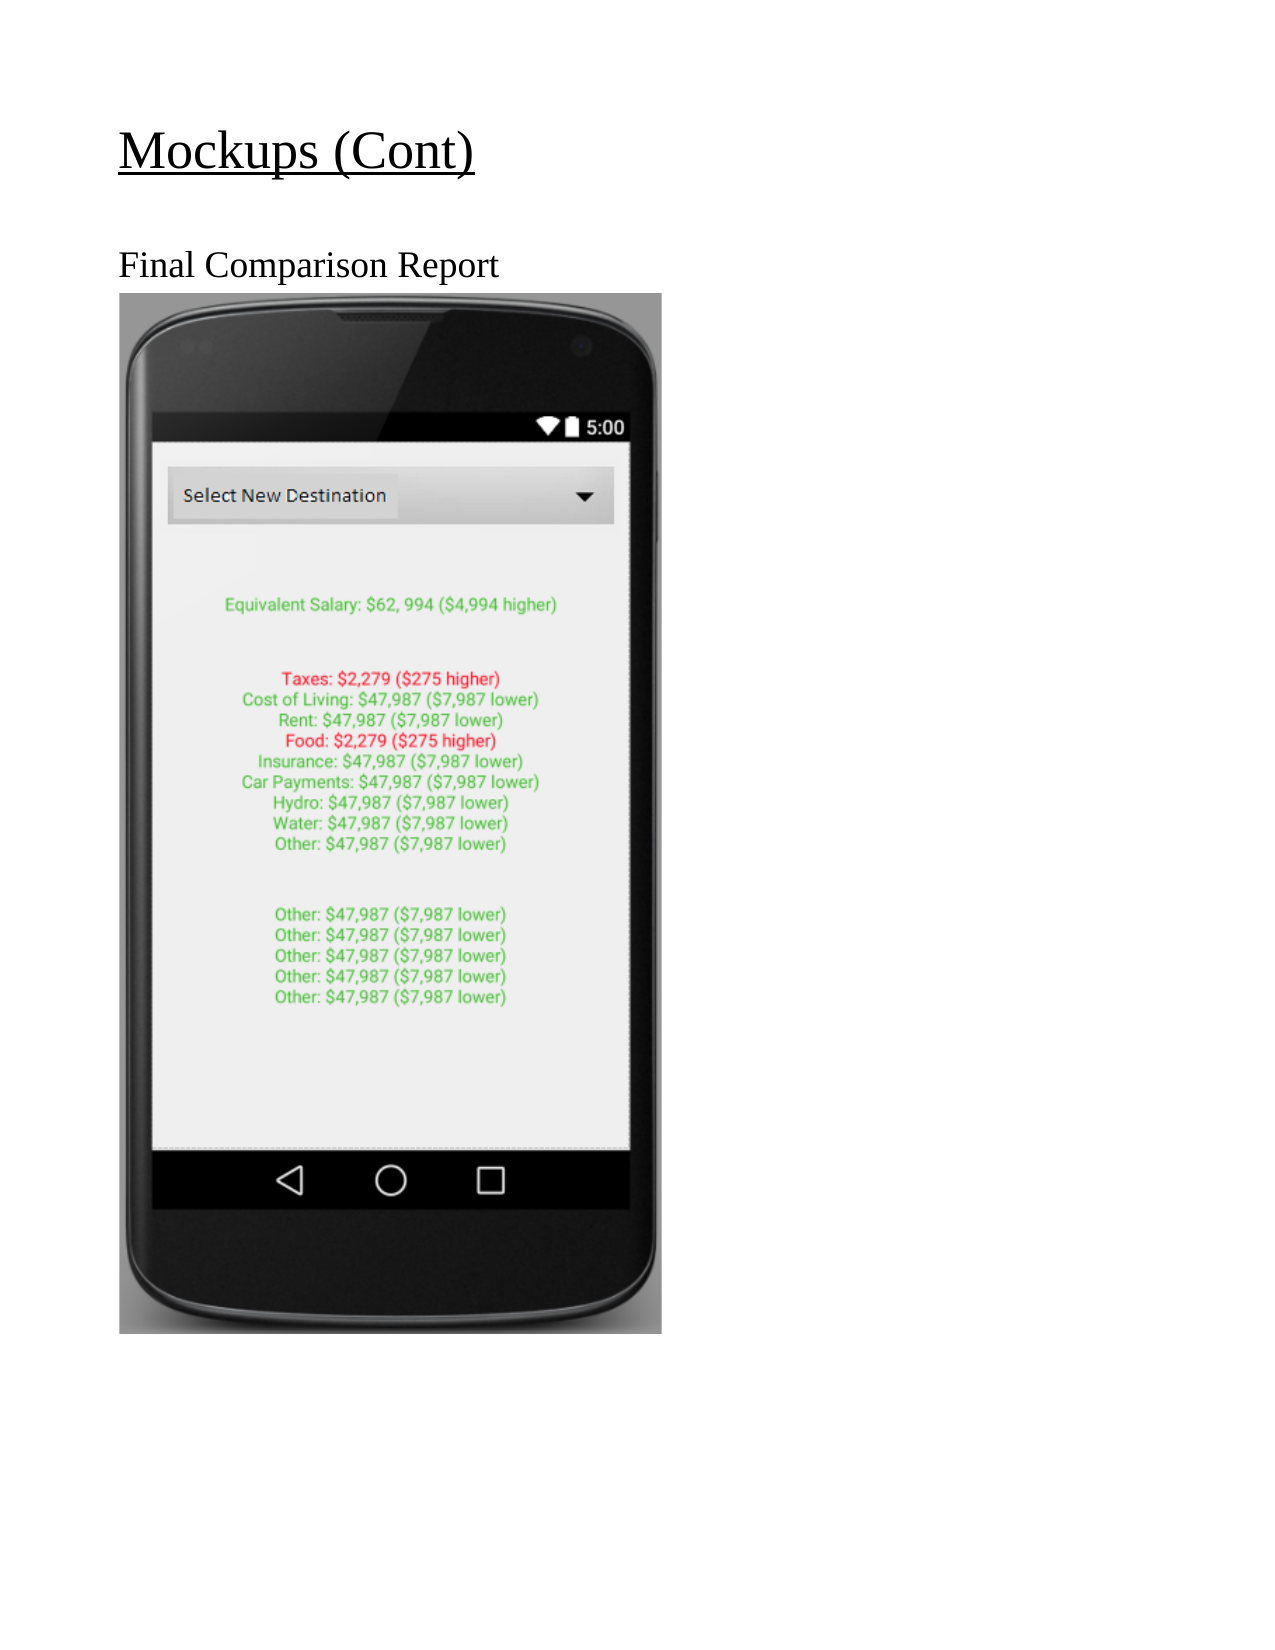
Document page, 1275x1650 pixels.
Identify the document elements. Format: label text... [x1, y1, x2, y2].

picture [119, 293, 662, 1334]
text Mockups (Cont) [118, 118, 1157, 180]
text Final Comparison Report [118, 243, 1157, 286]
